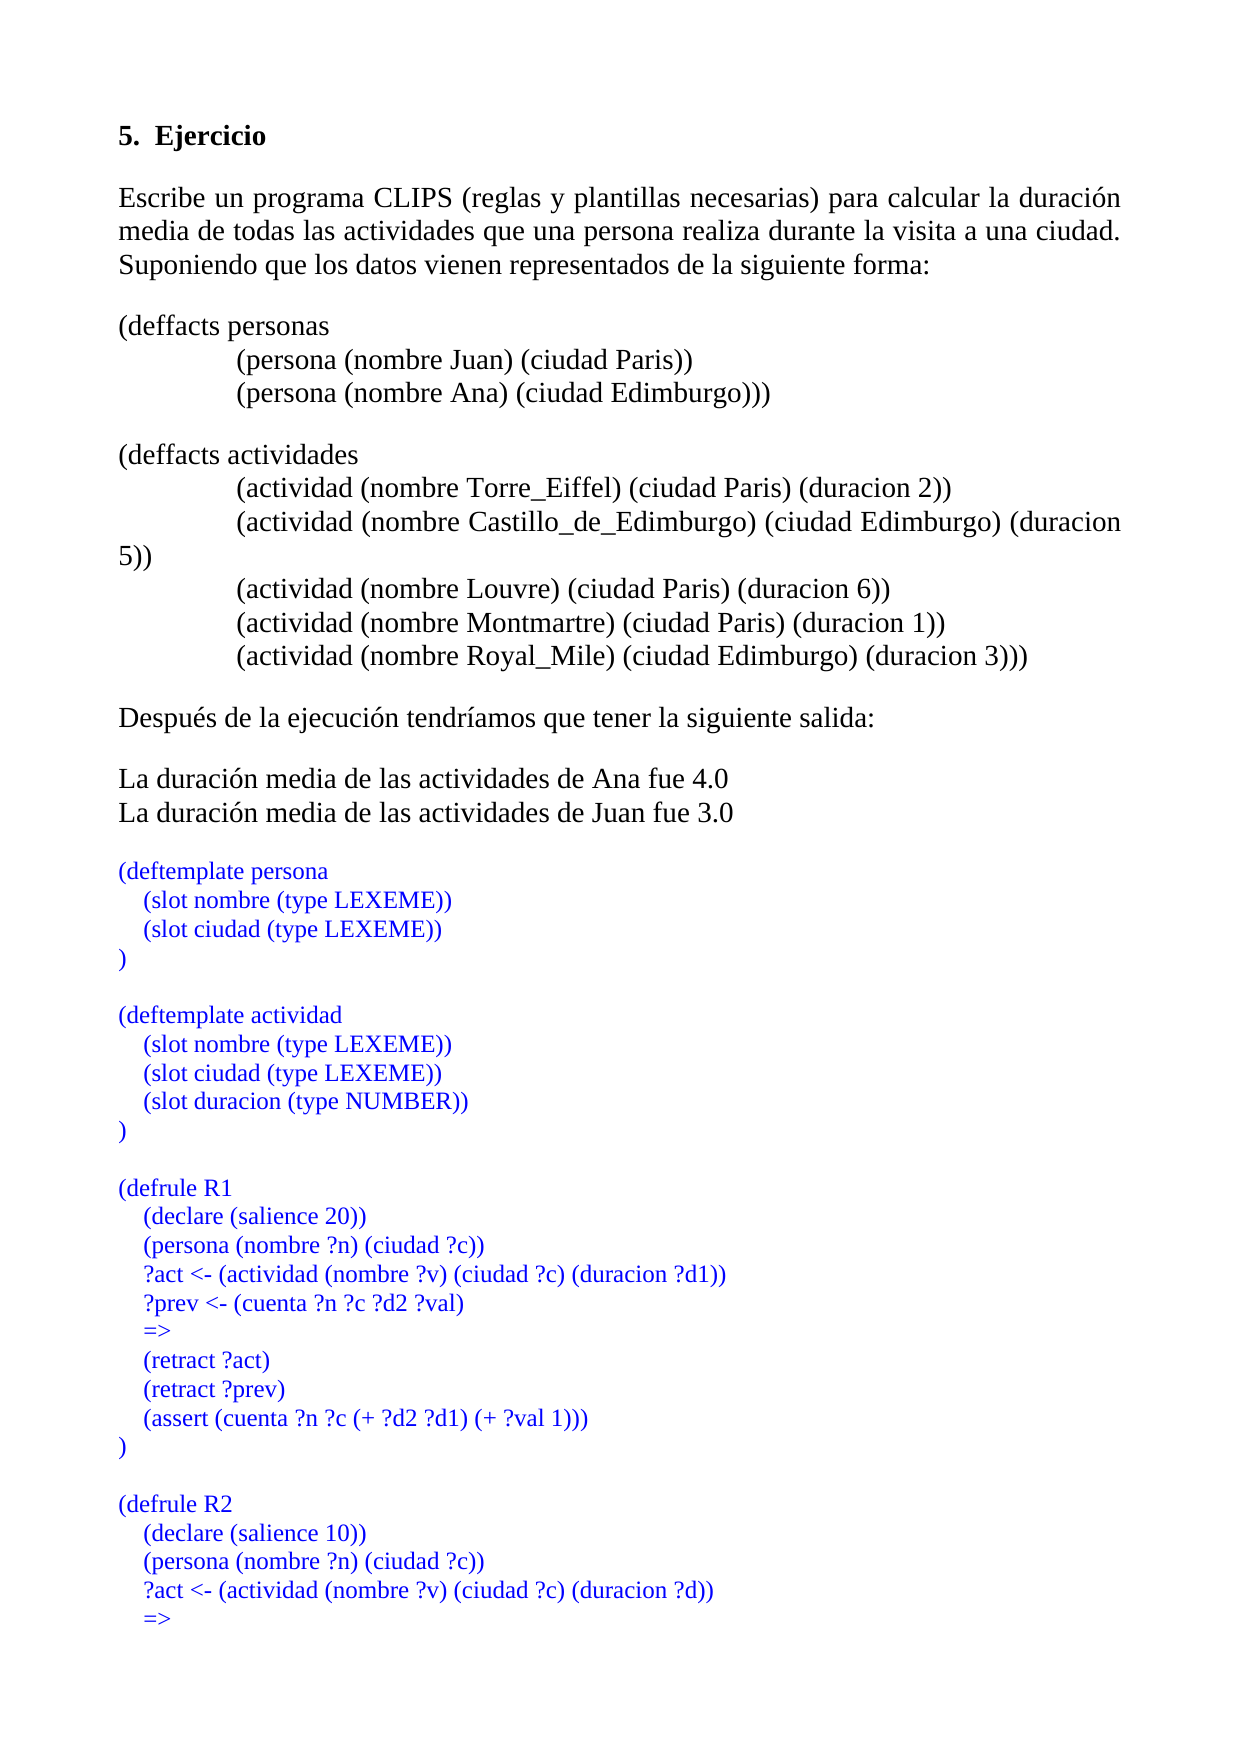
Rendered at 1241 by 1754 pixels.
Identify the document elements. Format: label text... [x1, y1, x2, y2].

text La duración media de las actividades de Juan fue 3.0 [118, 795, 1122, 828]
text (actividad (nombre Louvre) (ciudad Paris) (duracion 6)) [118, 571, 1122, 605]
text Después de la ejecución tendríamos que tener la siguiente salida: [118, 700, 1122, 733]
text (persona (nombre ?n) (ciudad ?c)) [118, 1230, 1122, 1259]
text ?act <- (actividad (nombre ?v) (ciudad ?c) (duracion ?d)) [118, 1575, 1122, 1604]
text (deftemplate actividad [118, 1000, 1122, 1029]
text (slot ciudad (type LEXEME)) [118, 1058, 1122, 1086]
text (deffacts actividades [118, 437, 1122, 471]
text (assert (cuenta ?n ?c (+ ?d2 ?d1) (+ ?val 1))) [118, 1403, 1122, 1431]
text Escribe un programa CLIPS (reglas y plantillas necesarias) para calcular la duración media de todas las actividades que una persona realiza durante la visita a una ciudad. Suponiendo que los datos vienen representados de la siguiente forma: [118, 180, 1122, 280]
text => [118, 1316, 1122, 1345]
text (actividad (nombre Castillo_de_Edimburgo) (ciudad Edimburgo) (duracion 5)) [118, 504, 1122, 571]
text (declare (salience 10)) [118, 1518, 1122, 1546]
text (deffacts personas [118, 308, 1122, 342]
text La duración media de las actividades de Ana fue 4.0 [118, 761, 1122, 795]
text (persona (nombre Ana) (ciudad Edimburgo))) [118, 375, 1122, 409]
text ) [118, 1431, 1122, 1460]
text (actividad (nombre Royal_Mile) (ciudad Edimburgo) (duracion 3))) [118, 638, 1122, 672]
text (persona (nombre ?n) (ciudad ?c)) [118, 1546, 1122, 1575]
text ) [118, 943, 1122, 971]
text (actividad (nombre Torre_Eiffel) (ciudad Paris) (duracion 2)) [118, 471, 1122, 504]
text (deftemplate persona [118, 856, 1122, 885]
text (retract ?act) [118, 1345, 1122, 1374]
text (slot nombre (type LEXEME)) [118, 1029, 1122, 1058]
text (slot ciudad (type LEXEME)) [118, 914, 1122, 943]
text ) [118, 1115, 1122, 1144]
text (slot duracion (type NUMBER)) [118, 1086, 1122, 1115]
text (slot nombre (type LEXEME)) [118, 885, 1122, 914]
text (declare (salience 20)) [118, 1201, 1122, 1230]
text ?act <- (actividad (nombre ?v) (ciudad ?c) (duracion ?d1)) [118, 1259, 1122, 1288]
text ?prev <- (cuenta ?n ?c ?d2 ?val) [118, 1288, 1122, 1316]
text => [118, 1604, 1122, 1633]
text (actividad (nombre Montmartre) (ciudad Paris) (duracion 1)) [118, 605, 1122, 638]
text (defrule R1 [118, 1173, 1122, 1201]
text (defrule R2 [118, 1489, 1122, 1518]
text (persona (nombre Juan) (ciudad Paris)) [118, 342, 1122, 375]
text (retract ?prev) [118, 1374, 1122, 1403]
text 5. Ejercicio [118, 118, 1122, 152]
